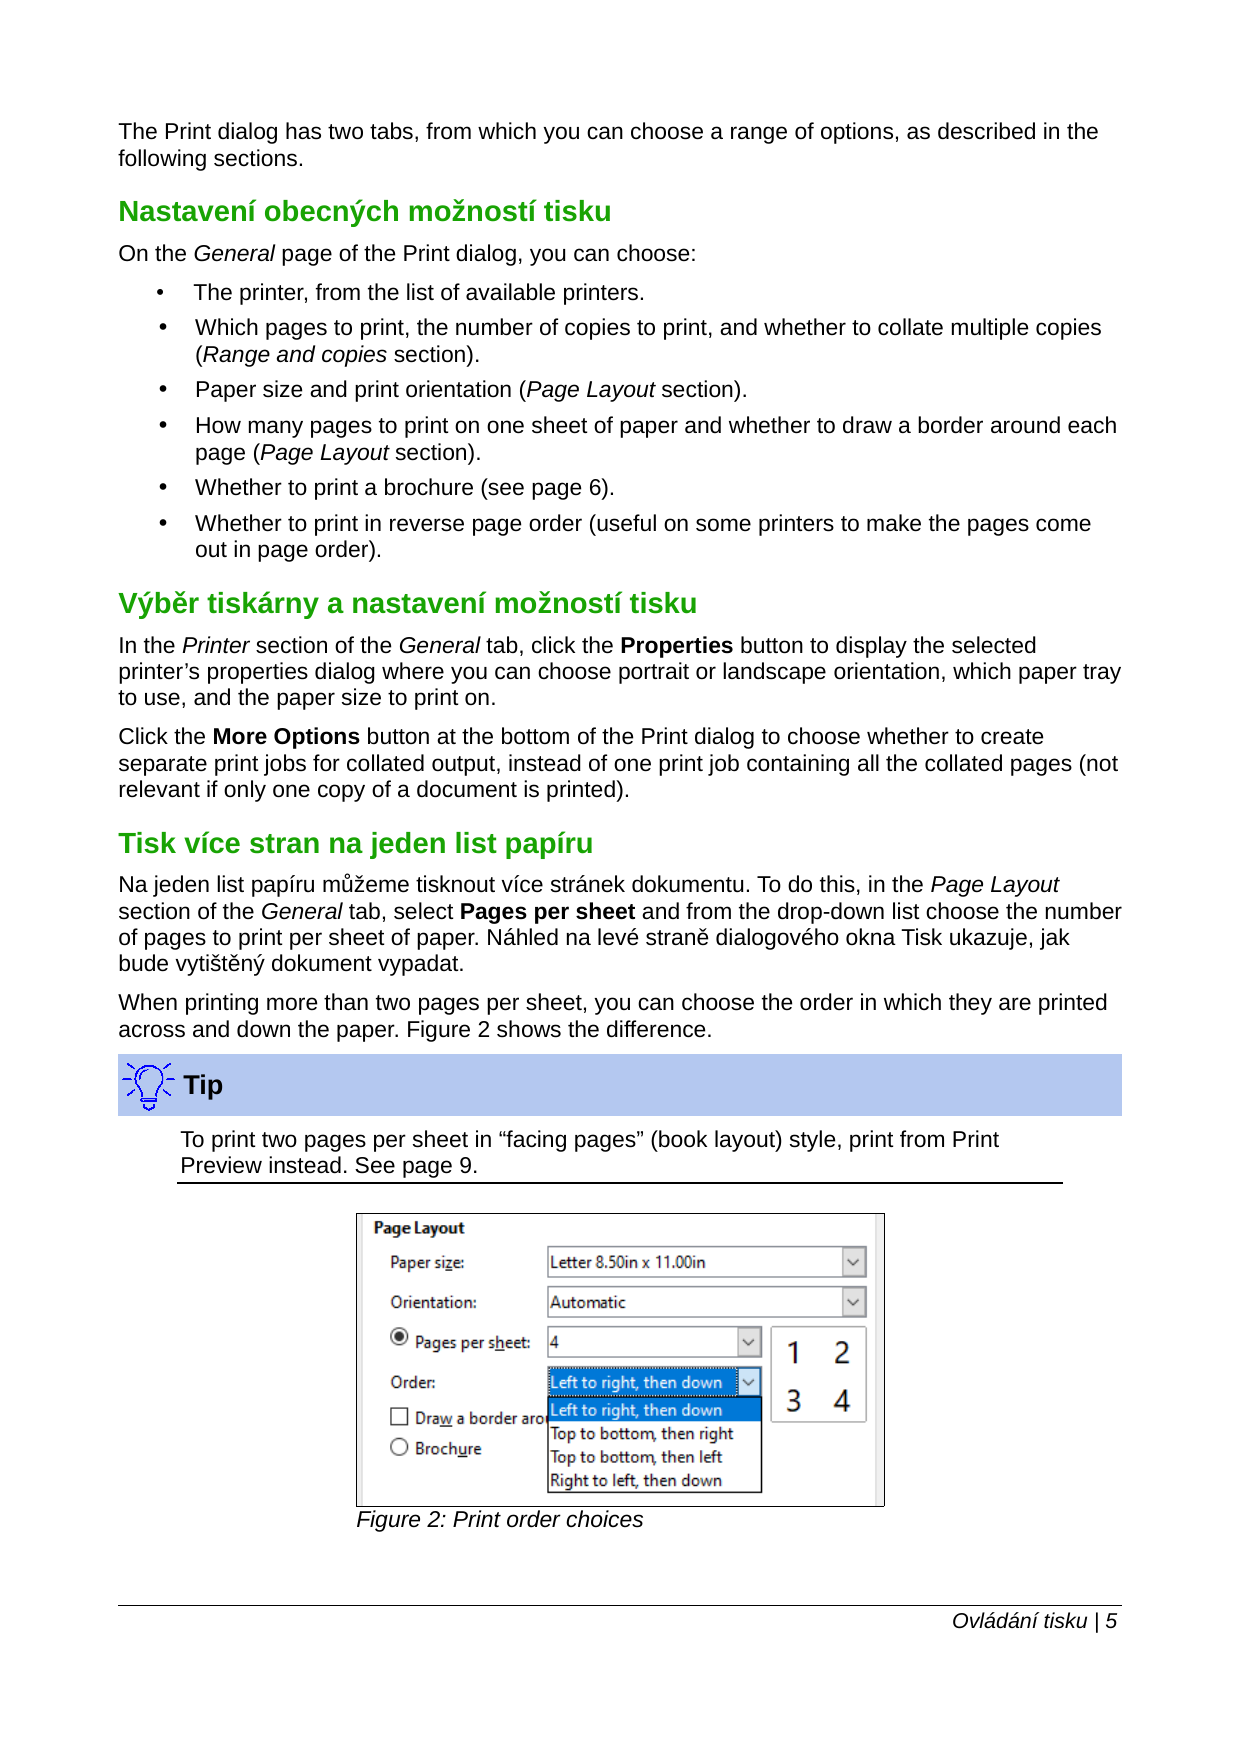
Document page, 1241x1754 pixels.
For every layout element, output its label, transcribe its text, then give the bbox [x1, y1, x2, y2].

text When printing more than two pages per sheet, you can choose the order in which they are printed across and down the paper. Figure 2 shows the difference. [118, 989, 1122, 1042]
subtitle Tisk více stran na jeden list papíru [118, 826, 1122, 859]
subtitle Nastavení obecných možností tisku [118, 194, 1122, 228]
text Na jeden list papíru můžeme tisknout více stránek dokumentu. To do this, in the Page Layout section of the General tab, select Pages per sheet and from the drop-down list choose the number of pages to print per sheet of paper. Náhled na levé straně dialogového okna Tisk ukazuje, jak bude vytištěný dokument vypadat. [118, 871, 1122, 977]
subtitle Tip [118, 1054, 1122, 1116]
list The printer, from the list of available printers. [156, 279, 1122, 305]
list Whether to print in reverse page order (useful on some printers to make the pages come out in page order). [156, 509, 1122, 563]
text In the Printer section of the General tab, click the Properties button to display the selected printer’s properties dialog where you can choose portrait or landscape orientation, which paper tray to use, and the paper size to print on. [118, 632, 1122, 711]
text To print two pages per sheet in “facing pages” (book layout) style, print from Print Preview instead. See page 9. [177, 1123, 1063, 1182]
list Paper size and print orientation (Page Layout section). [156, 376, 1122, 403]
subtitle Výběr tiskárny a nastavení možností tisku [118, 586, 1122, 620]
picture [119, 1055, 179, 1115]
list How many pages to print on one sheet of paper and whether to draw a border around each page (Page Layout section). [156, 412, 1122, 465]
list Which pages to print, the number of copies to print, and whether to collate multiple copies (Range and copies section). [156, 314, 1122, 367]
text Figure 2: Print order choices [356, 1507, 884, 1533]
text Click the More Options button at the bottom of the Print dialog to choose whether to create separate print jobs for collated output, instead of one print job containing all the collated pages (not relevant if only one copy of a document is printed). [118, 723, 1122, 802]
list On the General page of the Print dialog, you can choose: [118, 240, 1122, 266]
list Whether to print a brochure (see page 6). [156, 474, 1122, 501]
text The Print dialog has two tabs, from which you can choose a range of options, as described in the following sections. [118, 118, 1122, 171]
picture [357, 1214, 884, 1506]
